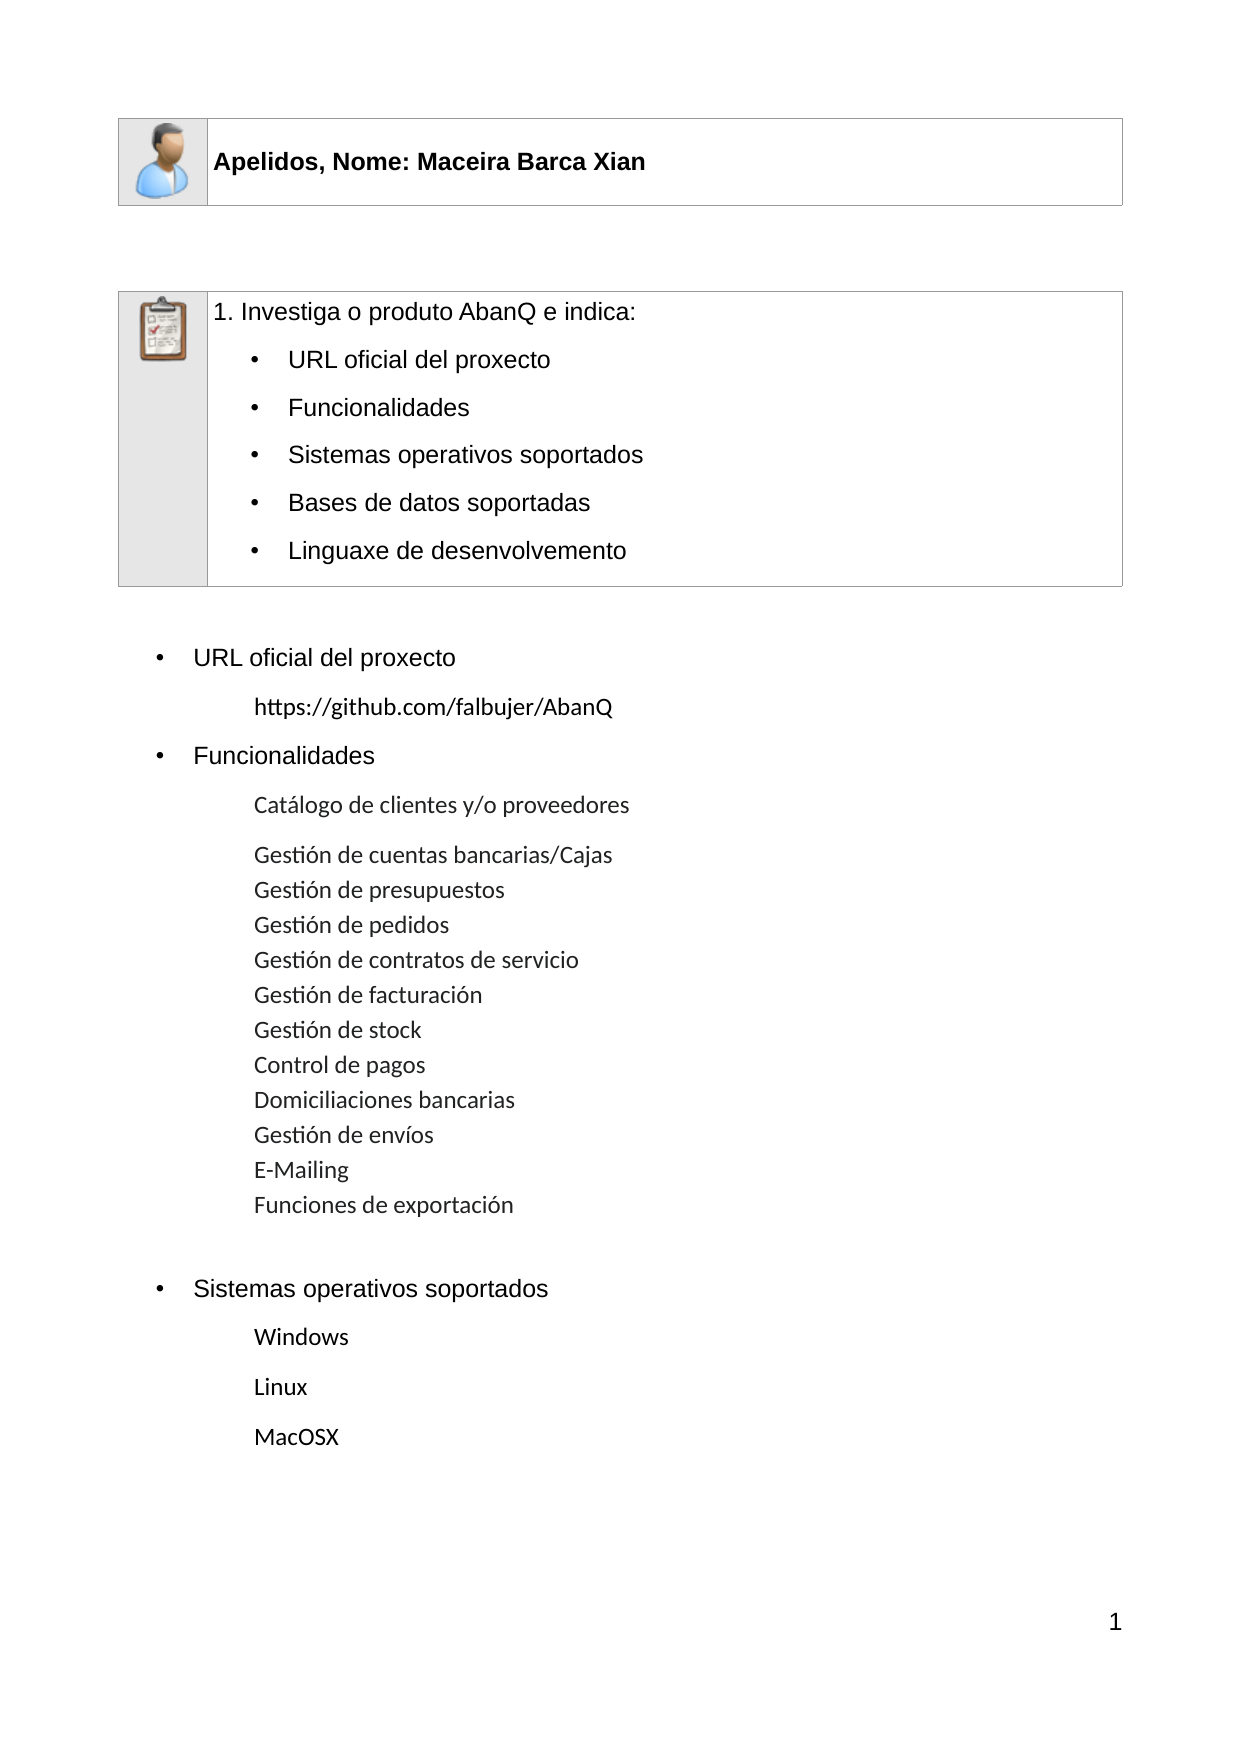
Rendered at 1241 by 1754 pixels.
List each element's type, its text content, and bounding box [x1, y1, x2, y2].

text Gestión de cuentas bancarias/Cajas [118, 839, 1122, 869]
table_header [119, 292, 207, 586]
text Gestión de contratos de servicio [118, 944, 1122, 974]
text E-Mailing [118, 1154, 1122, 1184]
text Gestión de envíos [118, 1119, 1122, 1149]
text Gestión de facturación [118, 979, 1122, 1009]
text Gestión de presupuestos [118, 874, 1122, 904]
table_header [119, 119, 207, 205]
list Linux [254, 1371, 1122, 1402]
list MacOSX [254, 1421, 1122, 1452]
text Domiciliaciones bancarias [118, 1084, 1122, 1114]
list https://github.com/falbujer/AbanQ [254, 691, 1122, 722]
list Windows [254, 1321, 1122, 1352]
list URL oficial del proxecto [156, 643, 1122, 672]
text Gestión de pedidos [118, 909, 1122, 939]
list Sistemas operativos soportados [156, 1273, 1122, 1302]
table_header 1. Investiga o produto AbanQ e indica: URL oficial del proxecto Funcionalidades Sistemas operativos soportados Bases de datos soportadas Linguaxe de desenvolvemento [208, 292, 1122, 586]
text Funciones de exportación [118, 1189, 1122, 1219]
list Funcionalidades [156, 741, 1122, 770]
text Gestión de stock [118, 1014, 1122, 1044]
text Control de pagos [118, 1049, 1122, 1079]
text Catálogo de clientes y/o proveedores [118, 789, 1122, 819]
picture [130, 296, 195, 362]
table_header Apelidos, Nome: Maceira Barca Xian [208, 119, 1122, 205]
picture [125, 123, 201, 199]
